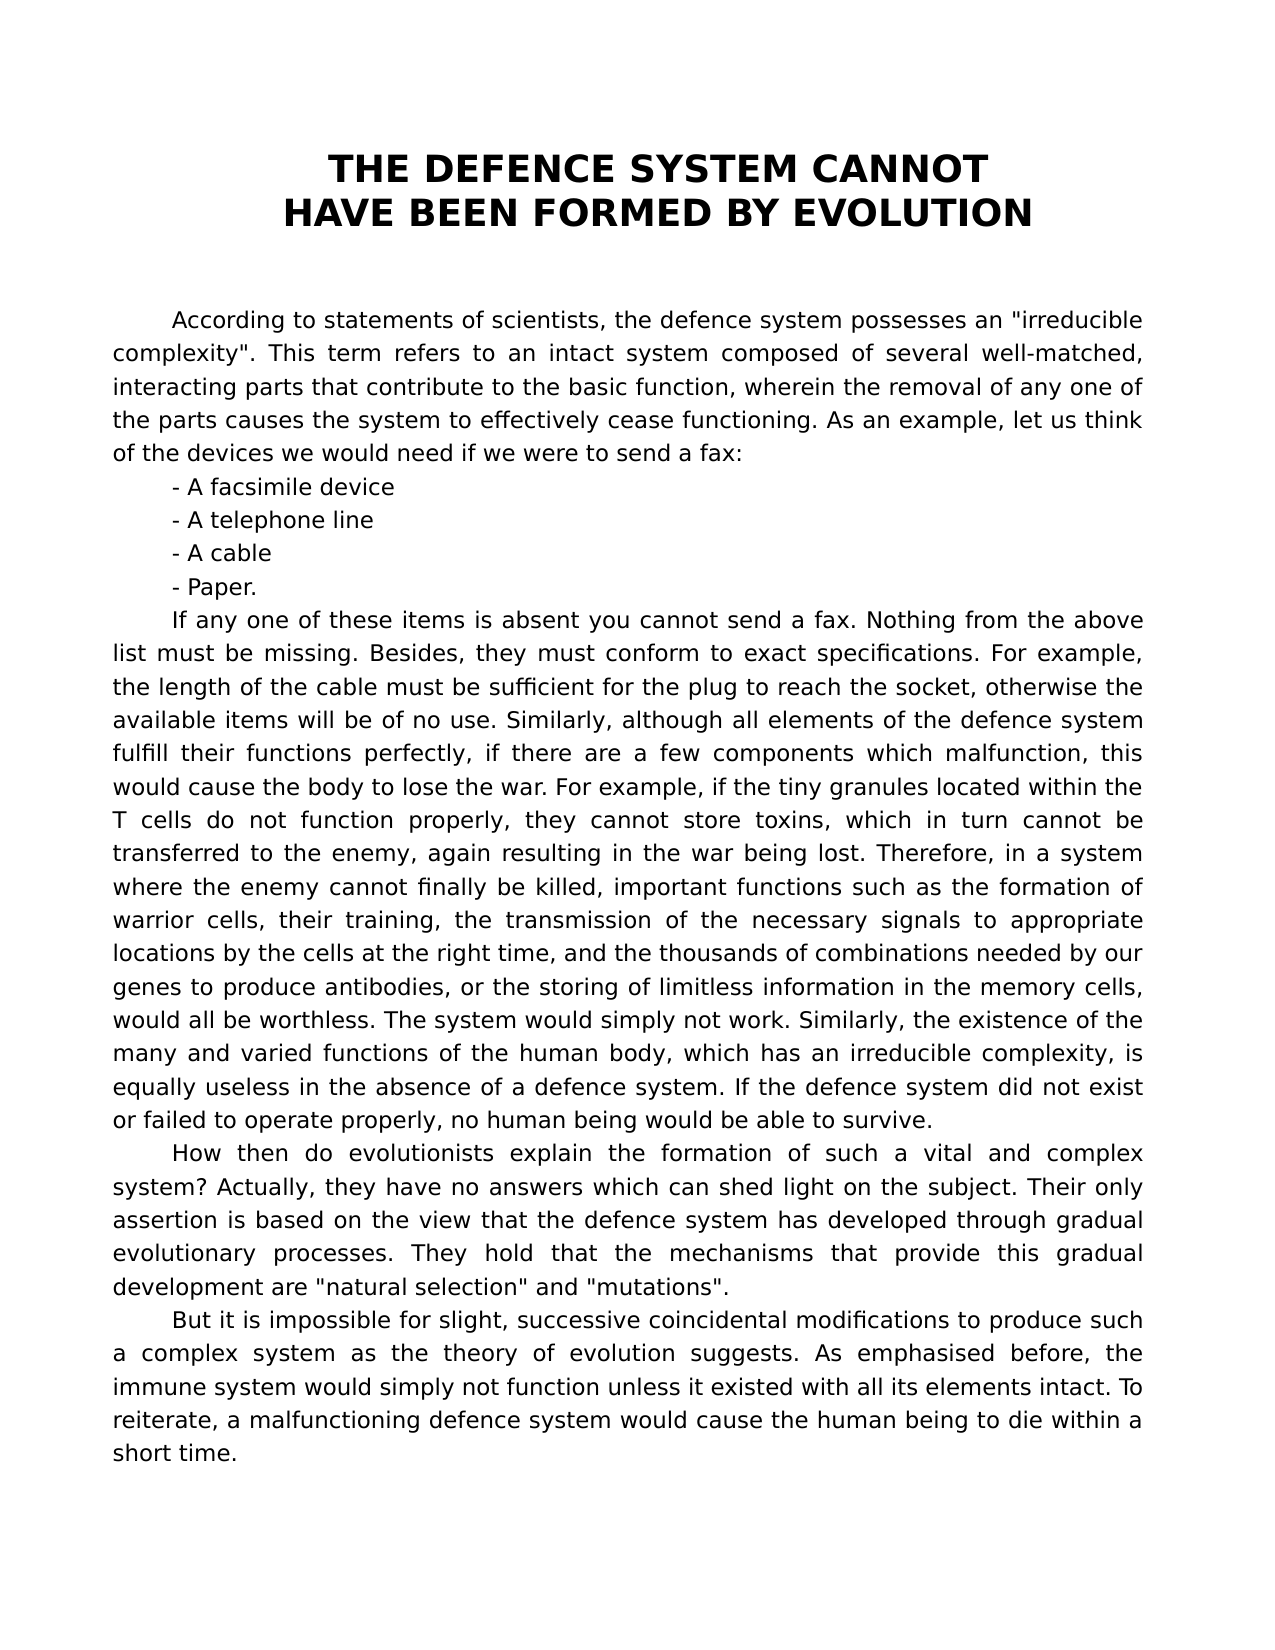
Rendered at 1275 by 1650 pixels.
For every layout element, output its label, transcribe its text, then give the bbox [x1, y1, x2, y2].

text The Defence System Cannot [112, 148, 1145, 191]
text If any one of these items is absent you cannot send a fax. Nothing from the above list must be missing. Besides, they must conform to exact specifications. For example, the length of the cable must be sufficient for the plug to reach the socket, otherwise the available items will be of no use. Similarly, although all elements of the defence system fulfill their functions perfectly, if there are a few components which malfunction, this would cause the body to lose the war. For example, if the tiny granules located within the T cells do not function properly, they cannot store toxins, which in turn cannot be transferred to the enemy, again resulting in the war being lost. Therefore, in a system where the enemy cannot finally be killed, important functions such as the formation of warrior cells, their training, the transmission of the necessary signals to appropriate locations by the cells at the right time, and the thousands of combinations needed by our genes to produce antibodies, or the storing of limitless information in the memory cells, would all be worthless. The system would simply not work. Similarly, the existence of the many and varied functions of the human body, which has an irreducible complexity, is equally useless in the absence of a defence system. If the defence system did not exist or failed to operate properly, no human being would be able to survive. [112, 602, 1145, 1135]
text - A cable [112, 535, 1145, 568]
text - Paper. [112, 568, 1145, 602]
text - A telephone line [112, 502, 1145, 535]
text Have Been Formed By Evolution [112, 191, 1145, 235]
text According to statements of scientists, the defence system possesses an "irreducible complexity". This term refers to an intact system composed of several well-matched, interacting parts that contribute to the basic function, wherein the removal of any one of the parts causes the system to effectively cease functioning. As an example, let us think of the devices we would need if we were to send a fax: [112, 302, 1145, 468]
text - A facsimile device [112, 468, 1145, 502]
text But it is impossible for slight, successive coincidental modifications to produce such a complex system as the theory of evolution suggests. As emphasised before, the immune system would simply not function unless it existed with all its elements intact. To reiterate, a malfunctioning defence system would cause the human being to die within a short time. [112, 1302, 1145, 1468]
text How then do evolutionists explain the formation of such a vital and complex system? Actually, they have no answers which can shed light on the subject. Their only assertion is based on the view that the defence system has developed through gradual evolutionary processes. They hold that the mechanisms that provide this gradual development are "natural selection" and "mutations". [112, 1135, 1145, 1302]
